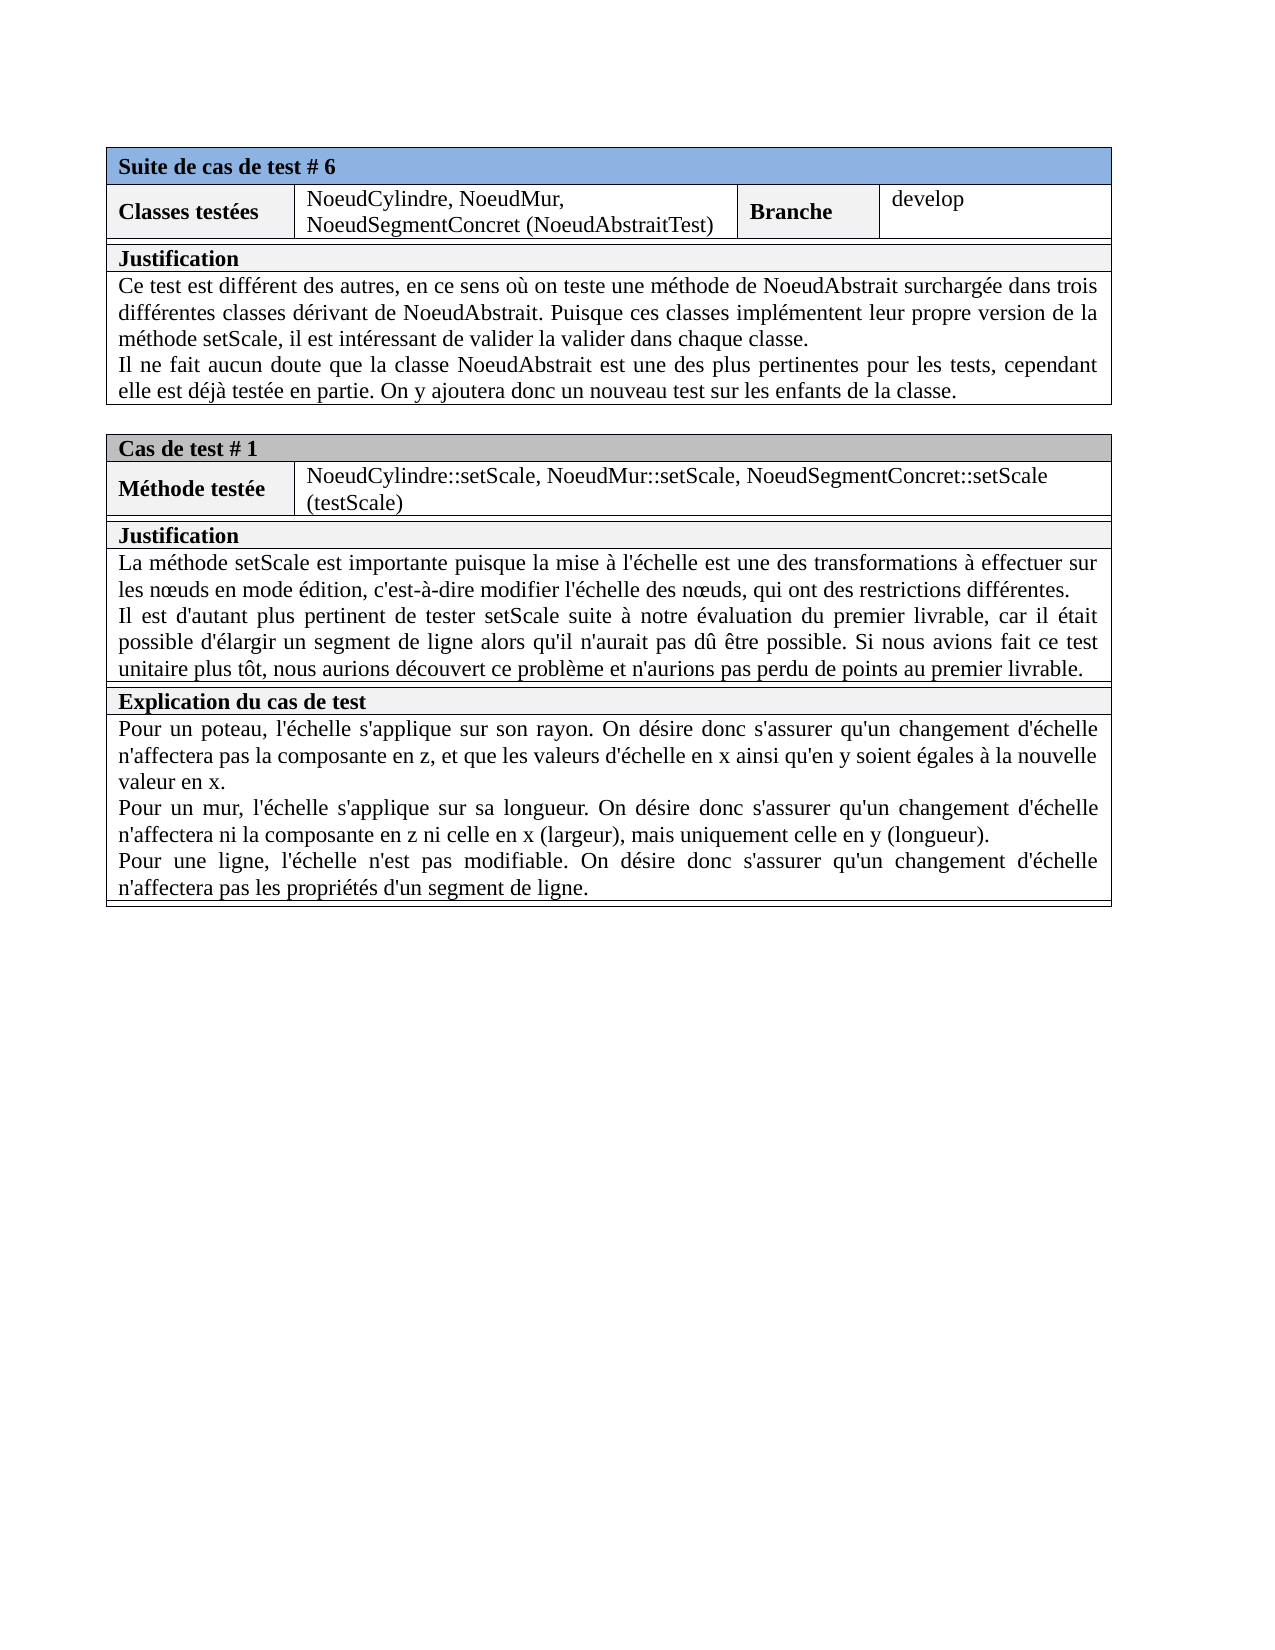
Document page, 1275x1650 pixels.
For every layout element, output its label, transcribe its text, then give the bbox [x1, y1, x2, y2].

table_cell La méthode setScale est importante puisque la mise à l'échelle est une des transformations à effectuer sur les nœuds en mode édition, c'est-à-dire modifier l'échelle des nœuds, qui ont des restrictions différentes. Il est d'autant plus pertinent de tester setScale suite à notre évaluation du premier livrable, car il était possible d'élargir un segment de ligne alors qu'il n'aurait pas dû être possible. Si nous avions fait ce test unitaire plus tôt, nous aurions découvert ce problème et n'aurions pas perdu de points au premier livrable. [107, 549, 1111, 681]
table_cell Méthode testée [107, 462, 294, 515]
table_header Suite de cas de test # 6 [107, 148, 1111, 184]
table_cell NoeudCylindre::setScale, NoeudMur::setScale, NoeudSegmentConcret::setScale (testScale) [295, 462, 1111, 515]
table_cell Justification [107, 245, 1111, 271]
table_cell [107, 682, 1111, 687]
table_cell develop [880, 185, 1111, 238]
table_cell , [107, 901, 1111, 906]
table_cell Pour un poteau, l'échelle s'applique sur son rayon. On désire donc s'assurer qu'un changement d'échelle n'affectera pas la composante en z, et que les valeurs d'échelle en x ainsi qu'en y soient égales à la nouvelle valeur en x. Pour un mur, l'échelle s'applique sur sa longueur. On désire donc s'assurer qu'un changement d'échelle n'affectera ni la composante en z ni celle en x (largeur), mais uniquement celle en y (longueur). Pour une ligne, l'échelle n'est pas modifiable. On désire donc s'assurer qu'un changement d'échelle n'affectera pas les propriétés d'un segment de ligne. [107, 715, 1111, 900]
table_cell [107, 516, 1111, 521]
table_cell Explication du cas de test [107, 688, 1111, 714]
table_cell Ce test est différent des autres, en ce sens où on teste une méthode de NoeudAbstrait surchargée dans trois différentes classes dérivant de NoeudAbstrait. Puisque ces classes implémentent leur propre version de la méthode setScale, il est intéressant de valider la valider dans chaque classe. Il ne fait aucun doute que la classe NoeudAbstrait est une des plus pertinentes pour les tests, cependant elle est déjà testée en partie. On y ajoutera donc un nouveau test sur les enfants de la classe. [107, 272, 1111, 404]
table_header Cas de test # 1 [107, 435, 1111, 461]
table_cell Justification [107, 522, 1111, 548]
table_cell Branche [738, 185, 879, 238]
table_cell Classes testées [107, 185, 294, 238]
table_cell NoeudCylindre, NoeudMur, NoeudSegmentConcret (NoeudAbstraitTest) [295, 185, 737, 238]
table_cell [107, 239, 1111, 244]
